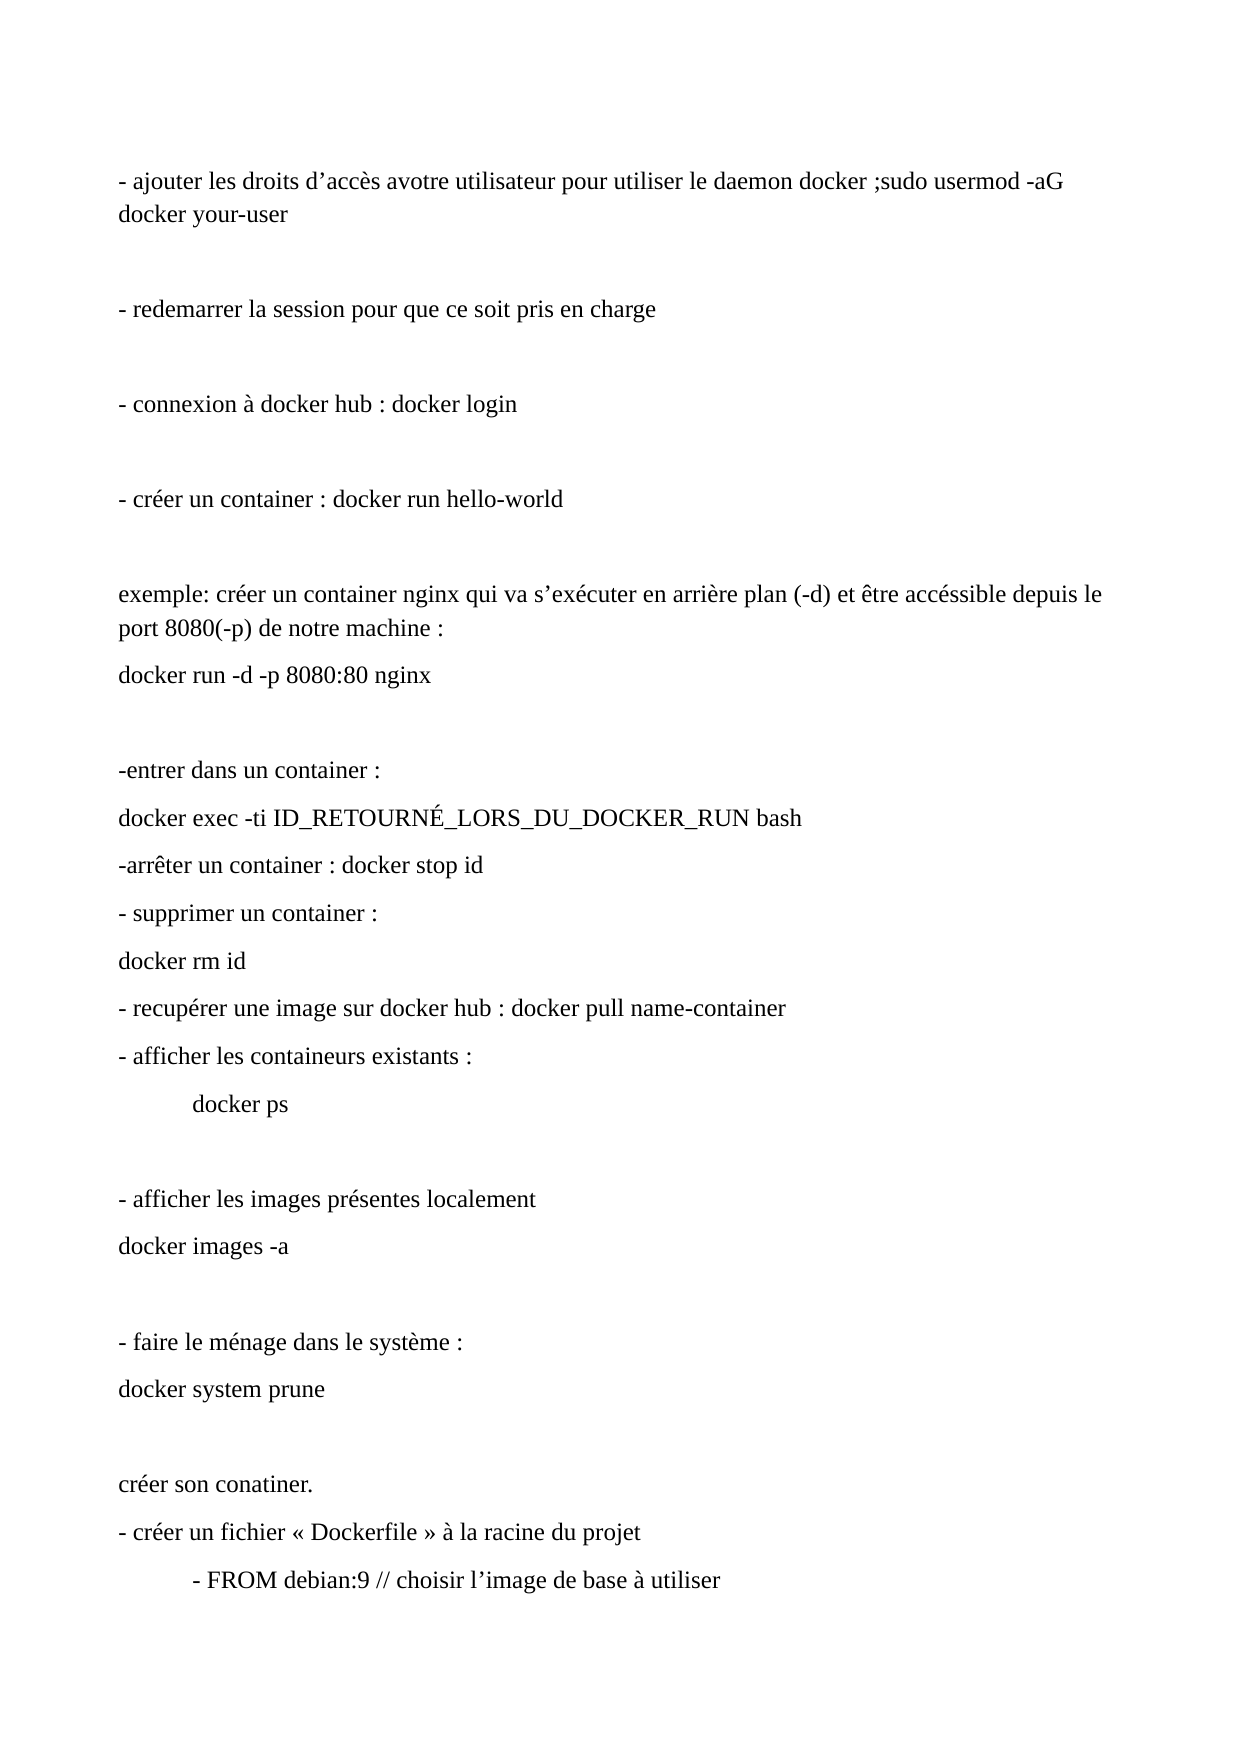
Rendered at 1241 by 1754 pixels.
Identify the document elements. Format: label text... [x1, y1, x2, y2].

text - faire le ménage dans le système : [118, 1327, 1122, 1355]
text créer son conatiner. [118, 1469, 1122, 1498]
text -entrer dans un container : [118, 755, 1122, 784]
text - FROM debian:9 // choisir l’image de base à utiliser [118, 1565, 1122, 1593]
text - afficher les containeurs existants : [118, 1041, 1122, 1070]
text - créer un container : docker run hello-world [118, 484, 1122, 513]
text -arrêter un container : docker stop id [118, 851, 1122, 879]
text - supprimer un container : [118, 898, 1122, 927]
text - redemarrer la session pour que ce soit pris en charge [118, 294, 1122, 323]
text - connexion à docker hub : docker login [118, 389, 1122, 418]
text - créer un fichier « Dockerfile » à la racine du projet [118, 1517, 1122, 1546]
text docker run -d -p 8080:80 nginx [118, 660, 1122, 689]
text docker exec -ti ID_RETOURNÉ_LORS_DU_DOCKER_RUN bash [118, 803, 1122, 832]
text docker rm id [118, 946, 1122, 974]
text - afficher les images présentes localement [118, 1184, 1122, 1213]
text docker system prune [118, 1374, 1122, 1403]
text - recupérer une image sur docker hub : docker pull name-container [118, 993, 1122, 1022]
text docker images -a [118, 1231, 1122, 1260]
text exemple: créer un container nginx qui va s’exécuter en arrière plan (-d) et être accéssible depuis le port 8080(-p) de notre machine : [118, 579, 1122, 641]
text docker ps [118, 1089, 1122, 1117]
text - ajouter les droits d’accès avotre utilisateur pour utiliser le daemon docker ;sudo usermod -aG docker your-user [118, 166, 1122, 227]
